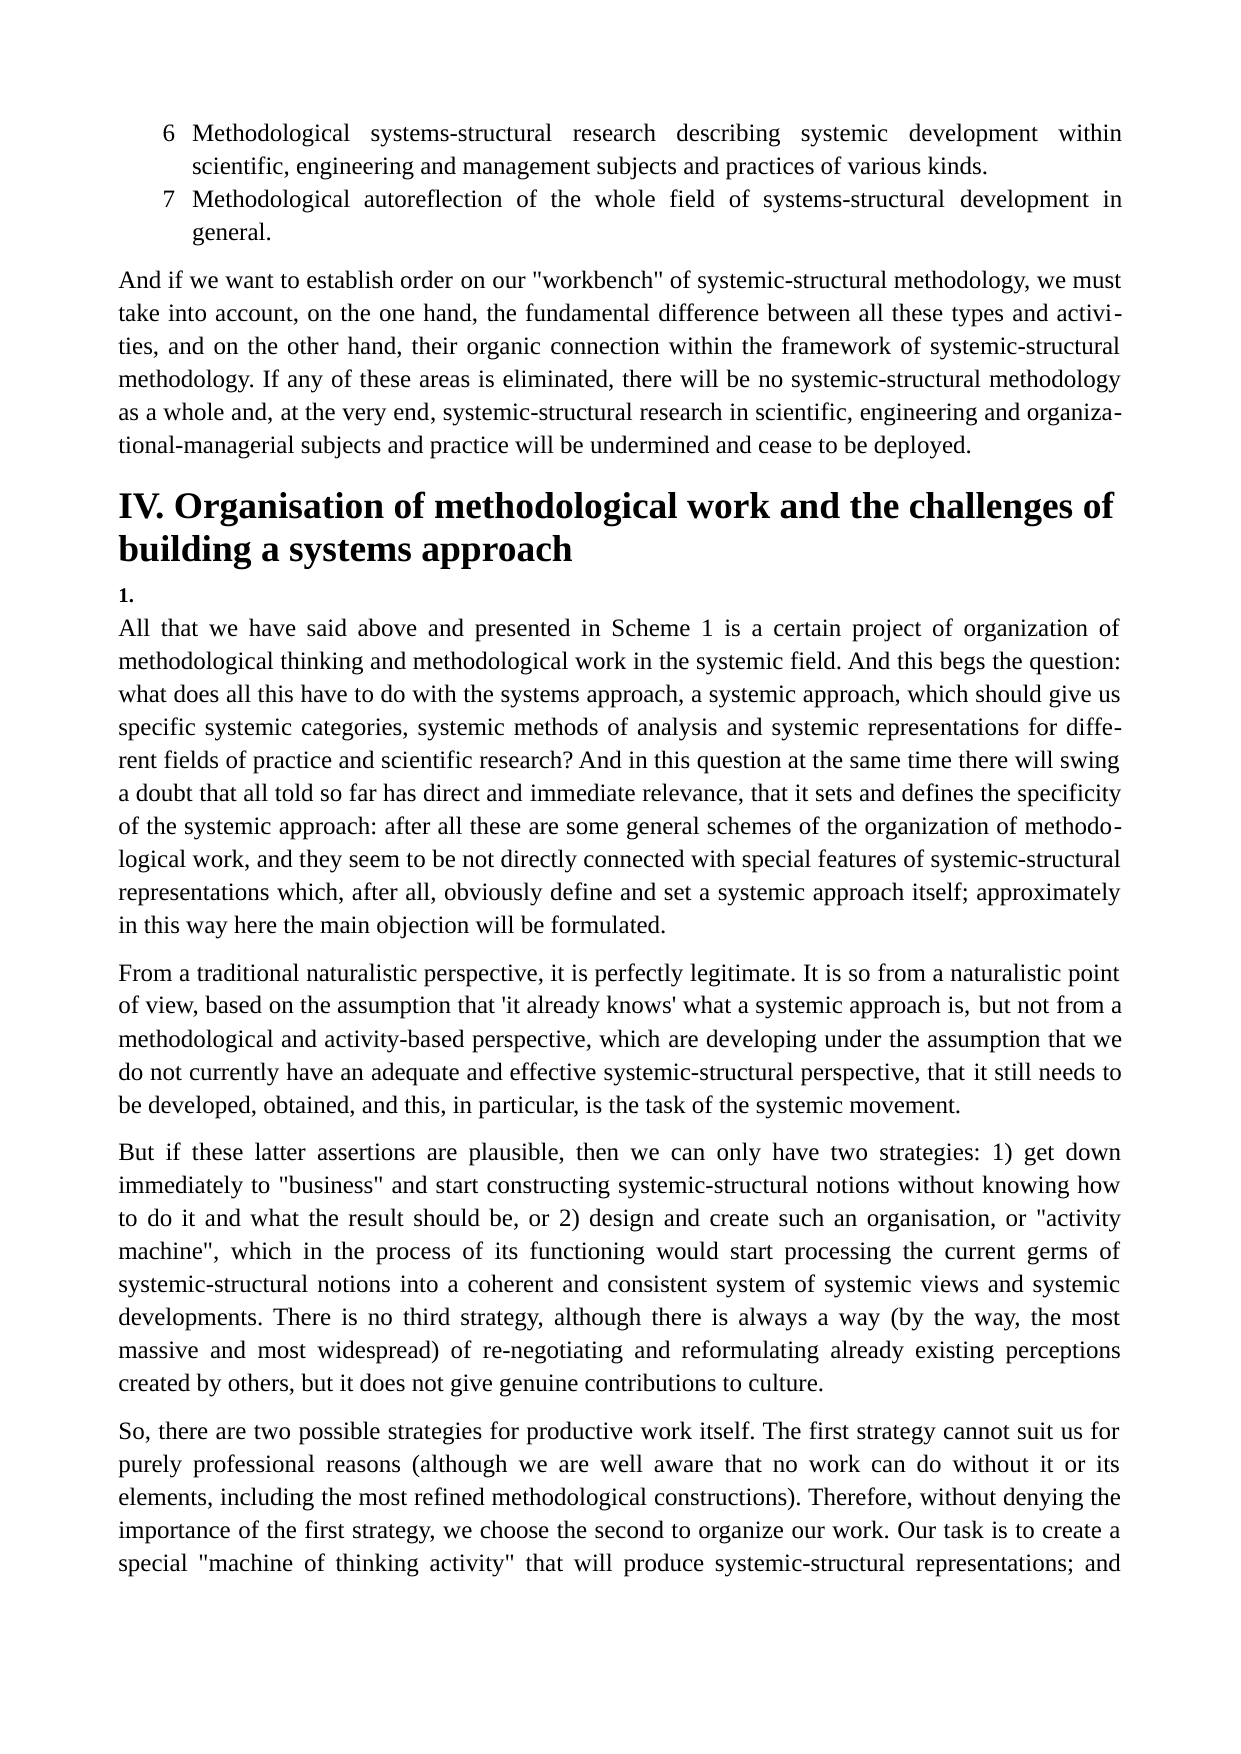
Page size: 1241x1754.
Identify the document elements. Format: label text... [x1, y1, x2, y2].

list Methodological systems-structural research describing systemic development within scientific, engineering and management subjects and practices of various kinds. [162, 118, 1122, 180]
text So, there are two possible strategies for productive work itself. The first strategy cannot suit us for purely professional reasons (although we are well aware that no work can do without it or its elements, including the most refined methodological constructions). Therefore, without denying the importance of the first strategy, we choose the second to organize our work. Our task is to create a special "machine of thinking activity" that will produce systemic-structural representations; and [118, 1416, 1122, 1577]
subtitle IV. Organisation of methodological work and the challenges of building a systems approach [118, 484, 1122, 570]
text All that we have said above and presented in Scheme 1 is a certain project of organization of methodological thinking and methodological work in the systemic field. And this begs the question: what does all this have to do with the systems approach, a systemic approach, which should give us specific systemic categories, systemic methods of analysis and systemic representations for diffe­rent fields of practice and scientific research? And in this question at the same time there will swing a doubt that all told so far has direct and immediate relevance, that it sets and defines the specificity of the systemic approach: after all these are some general schemes of the organization of methodo­logical work, and they seem to be not directly connected with special features of systemic-structural representations which, after all, obviously define and set a systemic approach itself; approximately in this way here the main objection will be formulated. [118, 613, 1122, 939]
text From a traditional naturalistic perspective, it is perfectly legitimate. It is so from a naturalistic point of view, based on the assumption that 'it already knows' what a systemic approach is, but not from a methodological and activity-based perspective, which are developing under the assumption that we do not currently have an adequate and effective systemic-structural perspective, that it still needs to be developed, obtained, and this, in particular, is the task of the systemic movement. [118, 958, 1122, 1118]
text And if we want to establish order on our "workbench" of systemic-structural methodology, we must take into account, on the one hand, the fundamental difference between all these types and activi­ties, and on the other hand, their organic connection within the framework of systemic-structural methodology. If any of these areas is eliminated, there will be no systemic-structural methodology as a whole and, at the very end, systemic-structural research in scientific, engineering and organiza­tional-managerial subjects and practice will be undermined and cease to be deployed. [118, 265, 1122, 459]
text But if these latter assertions are plausible, then we can only have two strategies: 1) get down immediately to "business" and start constructing systemic-structural notions without knowing how to do it and what the result should be, or 2) design and create such an organisation, or "activity machine", which in the process of its functioning would start processing the current germs of systemic-structural notions into a coherent and consistent system of systemic views and systemic developments. There is no third strategy, although there is always a way (by the way, the most massive and most widespread) of re-negotiating and reformulating already existing perceptions created by others, but it does not give genuine contributions to culture. [118, 1137, 1122, 1397]
list Methodological autoreflection of the whole field of systems-structural development in general. [162, 184, 1122, 246]
subtitle 1. [118, 582, 1122, 607]
